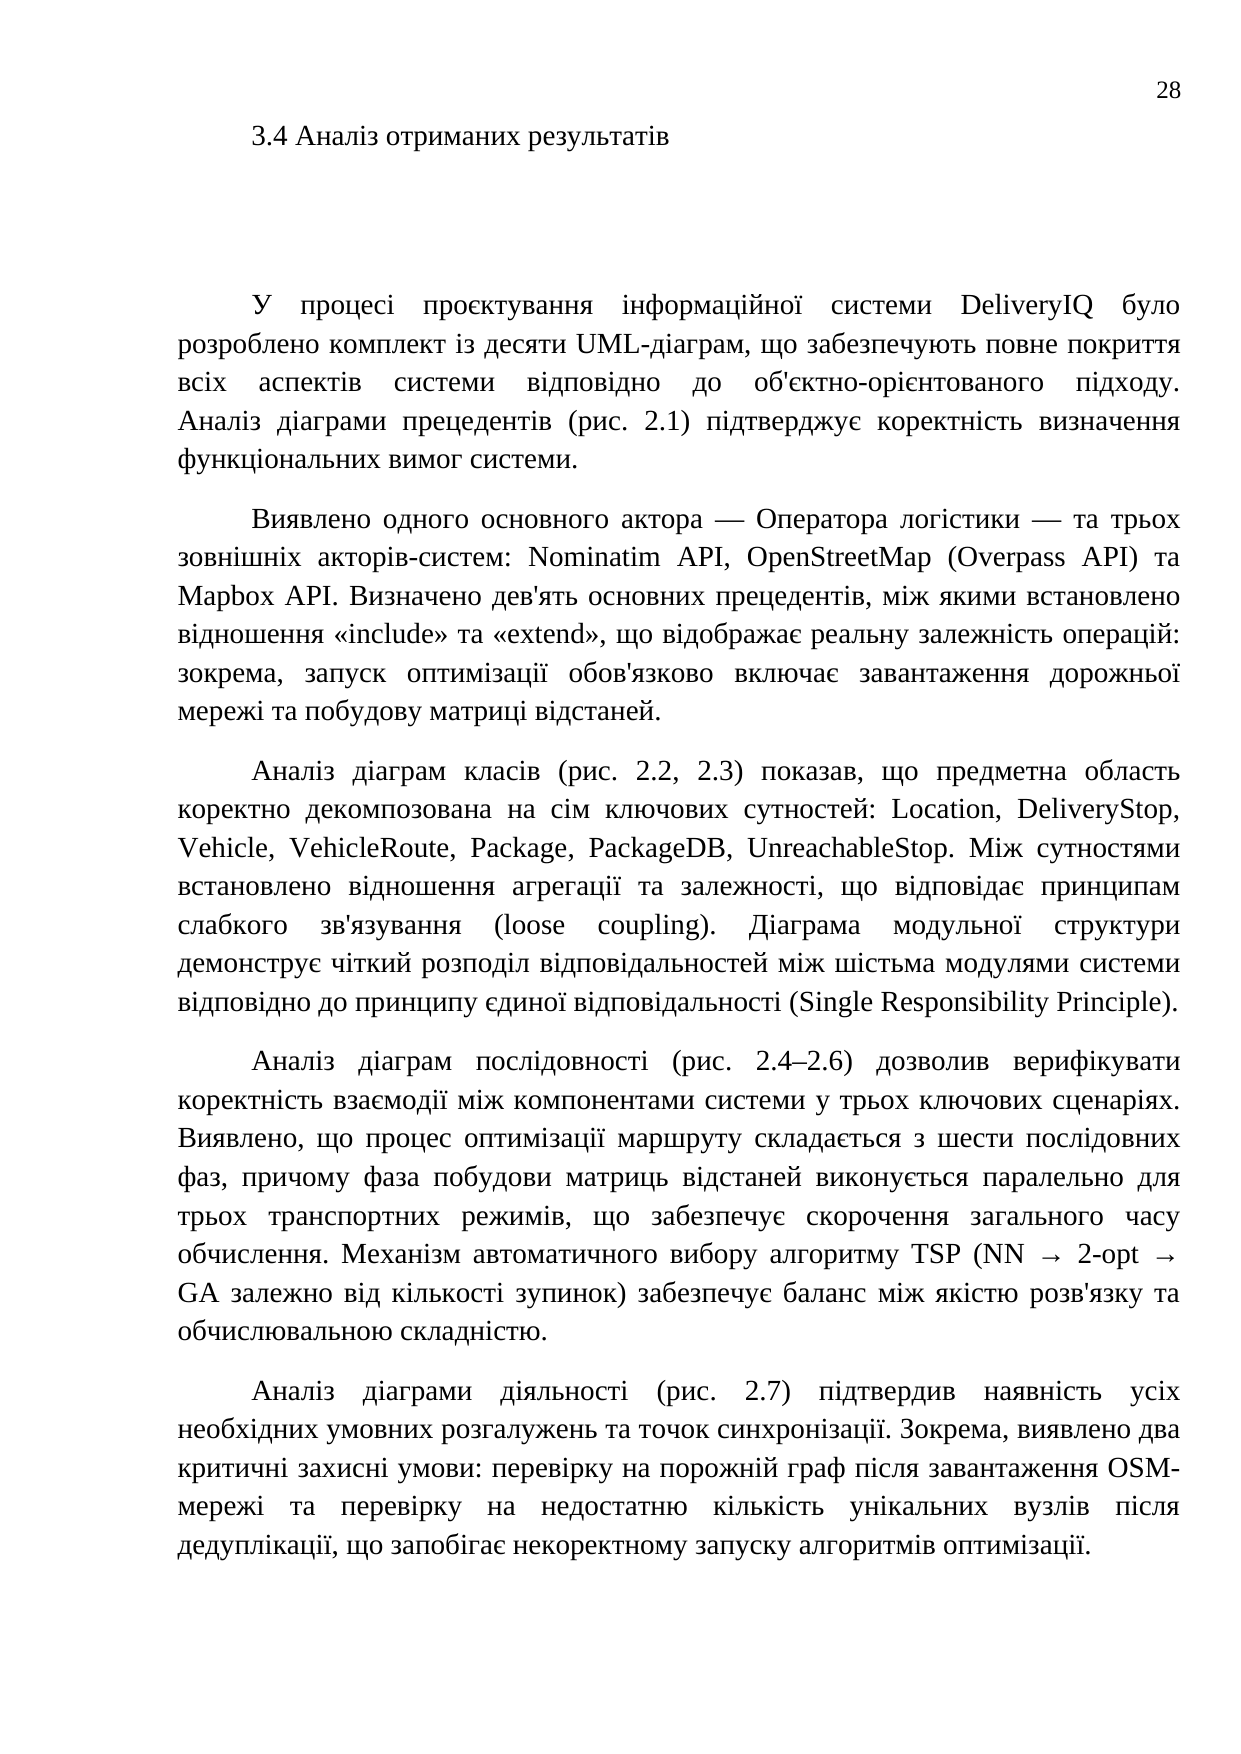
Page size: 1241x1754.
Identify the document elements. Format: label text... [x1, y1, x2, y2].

text Виявлено одного основного актора — Оператора логістики — та трьох зовнішніх акторів-систем: Nominatim API, OpenStreetMap (Overpass API) та Mapbox API. Визначено дев'ять основних прецедентів, між якими встановлено відношення «include» та «extend», що відображає реальну залежність операцій: зокрема, запуск оптимізації обов'язково включає завантаження дорожньої мережі та побудову матриці відстаней. [177, 501, 1181, 727]
text Аналіз діаграм класів (рис. 2.2, 2.3) показав, що предметна область коректно декомпозована на сім ключових сутностей: Location, DeliveryStop, Vehicle, VehicleRoute, Package, PackageDB, UnreachableStop. Між сутностями встановлено відношення агрегації та залежності, що відповідає принципам слабкого зв'язування (loose coupling). Діаграма модульної структури демонструє чіткий розподіл відповідальностей між шістьма модулями системи відповідно до принципу єдиної відповідальності (Single Responsibility Principle). [177, 753, 1181, 1018]
text Аналіз діаграм послідовності (рис. 2.4–2.6) дозволив верифікувати коректність взаємодії між компонентами системи у трьох ключових сценаріях. Виявлено, що процес оптимізації маршруту складається з шести послідовних фаз, причому фаза побудови матриць відстаней виконується паралельно для трьох транспортних режимів, що забезпечує скорочення загального часу обчислення. Механізм автоматичного вибору алгоритму TSP (NN → 2-opt → GA залежно від кількості зупинок) забезпечує баланс між якістю розв'язку та обчислювальною складністю. [177, 1043, 1181, 1347]
text Аналіз діаграми діяльності (рис. 2.7) підтвердив наявність усіх необхідних умовних розгалужень та точок синхронізації. Зокрема, виявлено два критичні захисні умови: перевірку на порожній граф після завантаження OSM-мережі та перевірку на недостатню кількість унікальних вузлів після дедуплікації, що запобігає некоректному запуску алгоритмів оптимізації. [177, 1373, 1181, 1560]
text У процесі проєктування інформаційної системи DeliveryIQ було розроблено комплект із десяти UML-діаграм, що забезпечують повне покриття всіх аспектів системи відповідно до об'єктно-орієнтованого підходу. Аналіз діаграми прецедентів (рис. 2.1) підтверджує коректність визначення функціональних вимог системи. [177, 287, 1181, 475]
text 3.4 Аналіз отриманих результатів [177, 118, 1181, 152]
